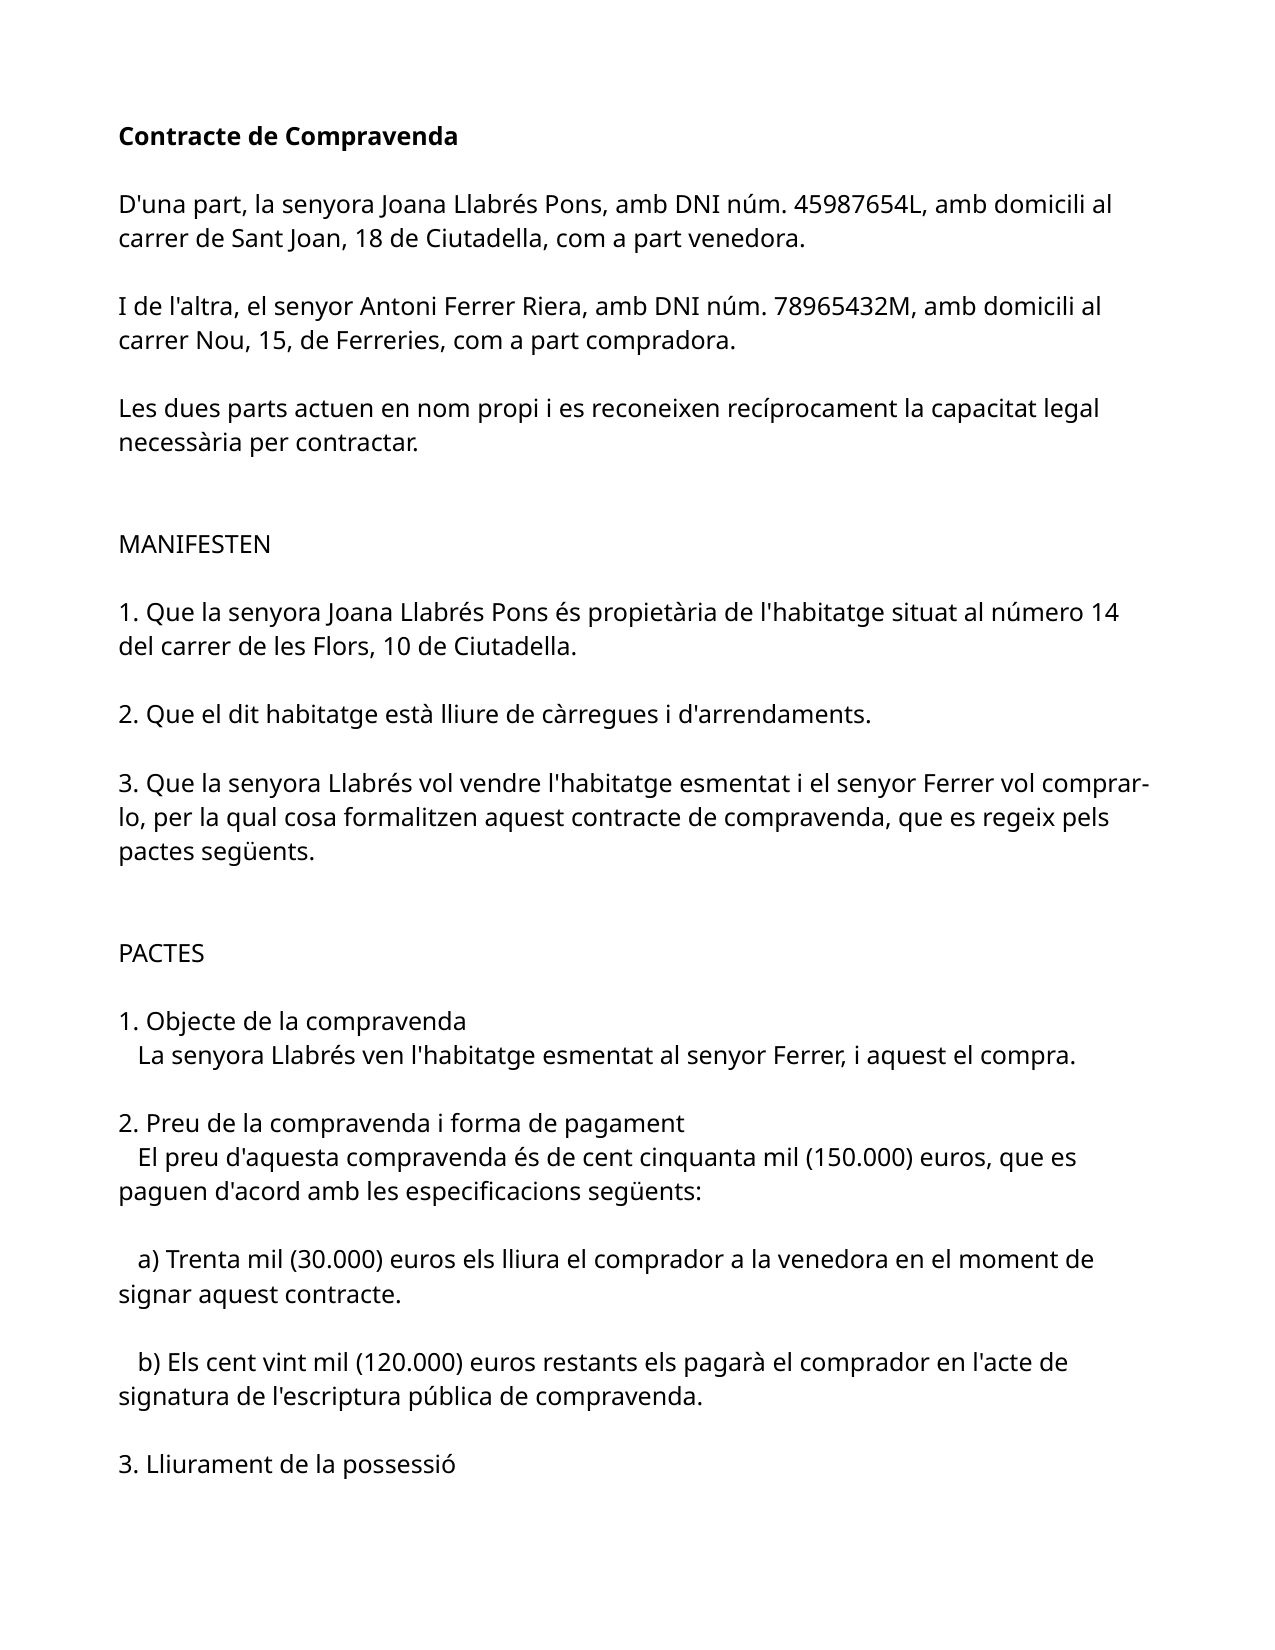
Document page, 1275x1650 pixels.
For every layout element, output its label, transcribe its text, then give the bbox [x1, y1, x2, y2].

text I de l'altra, el senyor Antoni Ferrer Riera, amb DNI núm. 78965432M, amb domicili al carrer Nou, 15, de Ferreries, com a part compradora. [118, 288, 1157, 357]
text 1. Objecte de la compravenda [118, 1004, 1157, 1038]
text PACTES [118, 936, 1157, 970]
text b) Els cent vint mil (120.000) euros restants els pagarà el comprador en l'acte de signatura de l'escriptura pública de compravenda. [118, 1344, 1157, 1412]
text El preu d'aquesta compravenda és de cent cinquanta mil (150.000) euros, que es paguen d'acord amb les especificacions següents: [118, 1140, 1157, 1208]
text a) Trenta mil (30.000) euros els lliura el comprador a la venedora en el moment de signar aquest contracte. [118, 1242, 1157, 1310]
text 3. Que la senyora Llabrés vol vendre l'habitatge esmentat i el senyor Ferrer vol comprar-lo, per la qual cosa formalitzen aquest contracte de compravenda, que es regeix pels pactes següents. [118, 765, 1157, 867]
text Contracte de Compravenda [118, 118, 1157, 152]
text D'una part, la senyora Joana Llabrés Pons, amb DNI núm. 45987654L, amb domicili al carrer de Sant Joan, 18 de Ciutadella, com a part venedora. [118, 186, 1157, 254]
text MANIFESTEN [118, 527, 1157, 561]
text 2. Que el dit habitatge està lliure de càrregues i d'arrendaments. [118, 697, 1157, 731]
text 1. Que la senyora Joana Llabrés Pons és propietària de l'habitatge situat al número 14 del carrer de les Flors, 10 de Ciutadella. [118, 595, 1157, 663]
text La senyora Llabrés ven l'habitatge esmentat al senyor Ferrer, i aquest el compra. [118, 1038, 1157, 1072]
text Les dues parts actuen en nom propi i es reconeixen recíprocament la capacitat legal necessària per contractar. [118, 391, 1157, 459]
text 3. Lliurament de la possessió [118, 1447, 1157, 1481]
text 2. Preu de la compravenda i forma de pagament [118, 1106, 1157, 1140]
